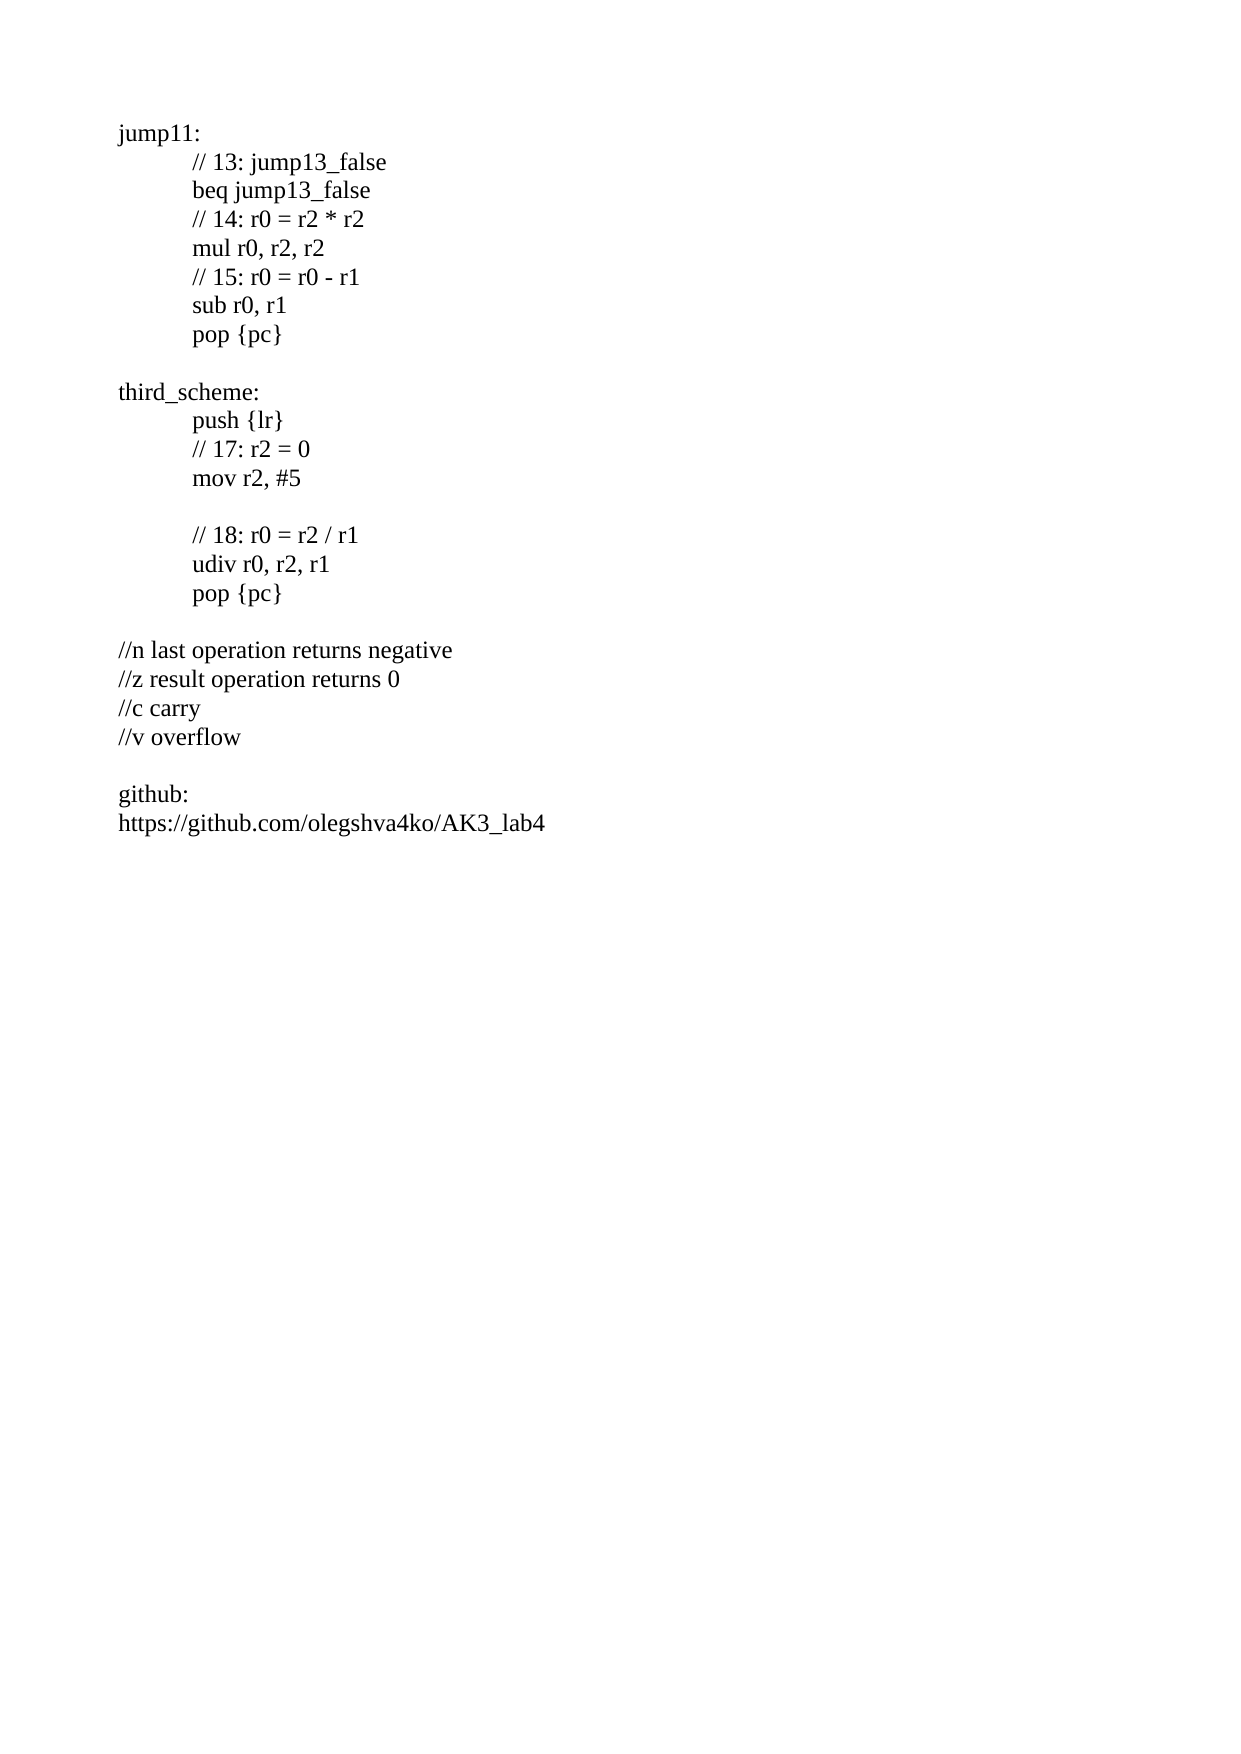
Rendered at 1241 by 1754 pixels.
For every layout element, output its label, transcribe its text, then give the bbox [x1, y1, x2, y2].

text pop {pc} [118, 578, 1122, 607]
text third_scheme: [118, 377, 1122, 406]
text // 18: r0 = r2 / r1 [118, 521, 1122, 549]
text mov r2, #5 [118, 463, 1122, 492]
text // 14: r0 = r2 * r2 [118, 204, 1122, 233]
text udiv r0, r2, r1 [118, 549, 1122, 578]
text // 15: r0 = r0 - r1 [118, 262, 1122, 291]
text sub r0, r1 [118, 291, 1122, 319]
text // 13: jump13_false [118, 147, 1122, 176]
text // 17: r2 = 0 [118, 434, 1122, 463]
text jump11: [118, 118, 1122, 147]
text //c carry [118, 693, 1122, 722]
text //n last operation returns negative [118, 636, 1122, 664]
text //v overflow [118, 722, 1122, 751]
text https://github.com/olegshva4ko/AK3_lab4 [118, 808, 1122, 837]
text pop {pc} [118, 319, 1122, 348]
text github: [118, 779, 1122, 808]
text push {lr} [118, 406, 1122, 434]
text mul r0, r2, r2 [118, 233, 1122, 262]
text //z result operation returns 0 [118, 664, 1122, 693]
text beq jump13_false [118, 176, 1122, 204]
